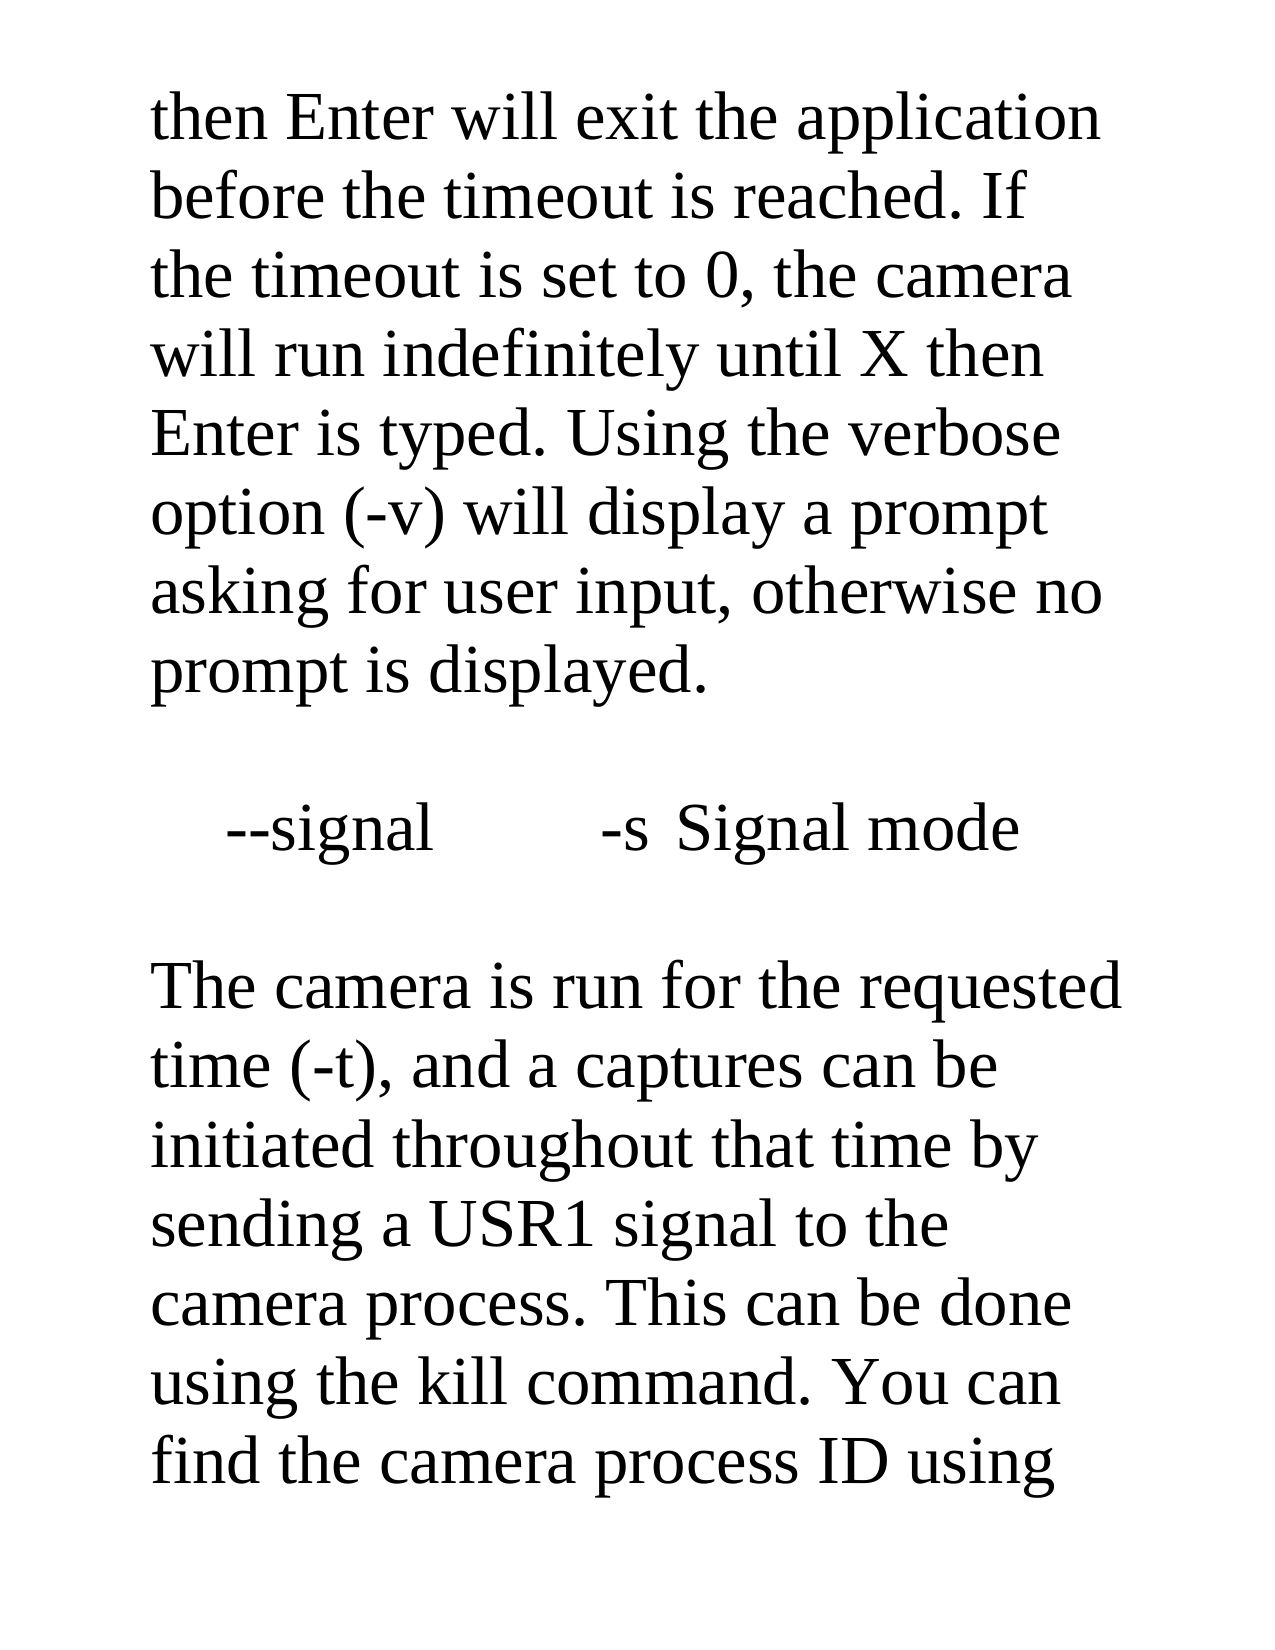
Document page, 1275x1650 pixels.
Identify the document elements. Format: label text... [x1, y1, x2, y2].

text then Enter will exit the application before the timeout is reached. If the timeout is set to 0, the camera will run indefinitely until X then Enter is typed. Using the verbose option (-v) will display a prompt asking for user input, otherwise no prompt is displayed. [150, 75, 1125, 707]
text --signal -s Signal mode [150, 787, 1125, 866]
text The camera is run for the requested time (-t), and a captures can be initiated throughout that time by sending a USR1 signal to the camera process. This can be done using the kill command. You can find the camera process ID using [150, 945, 1125, 1498]
